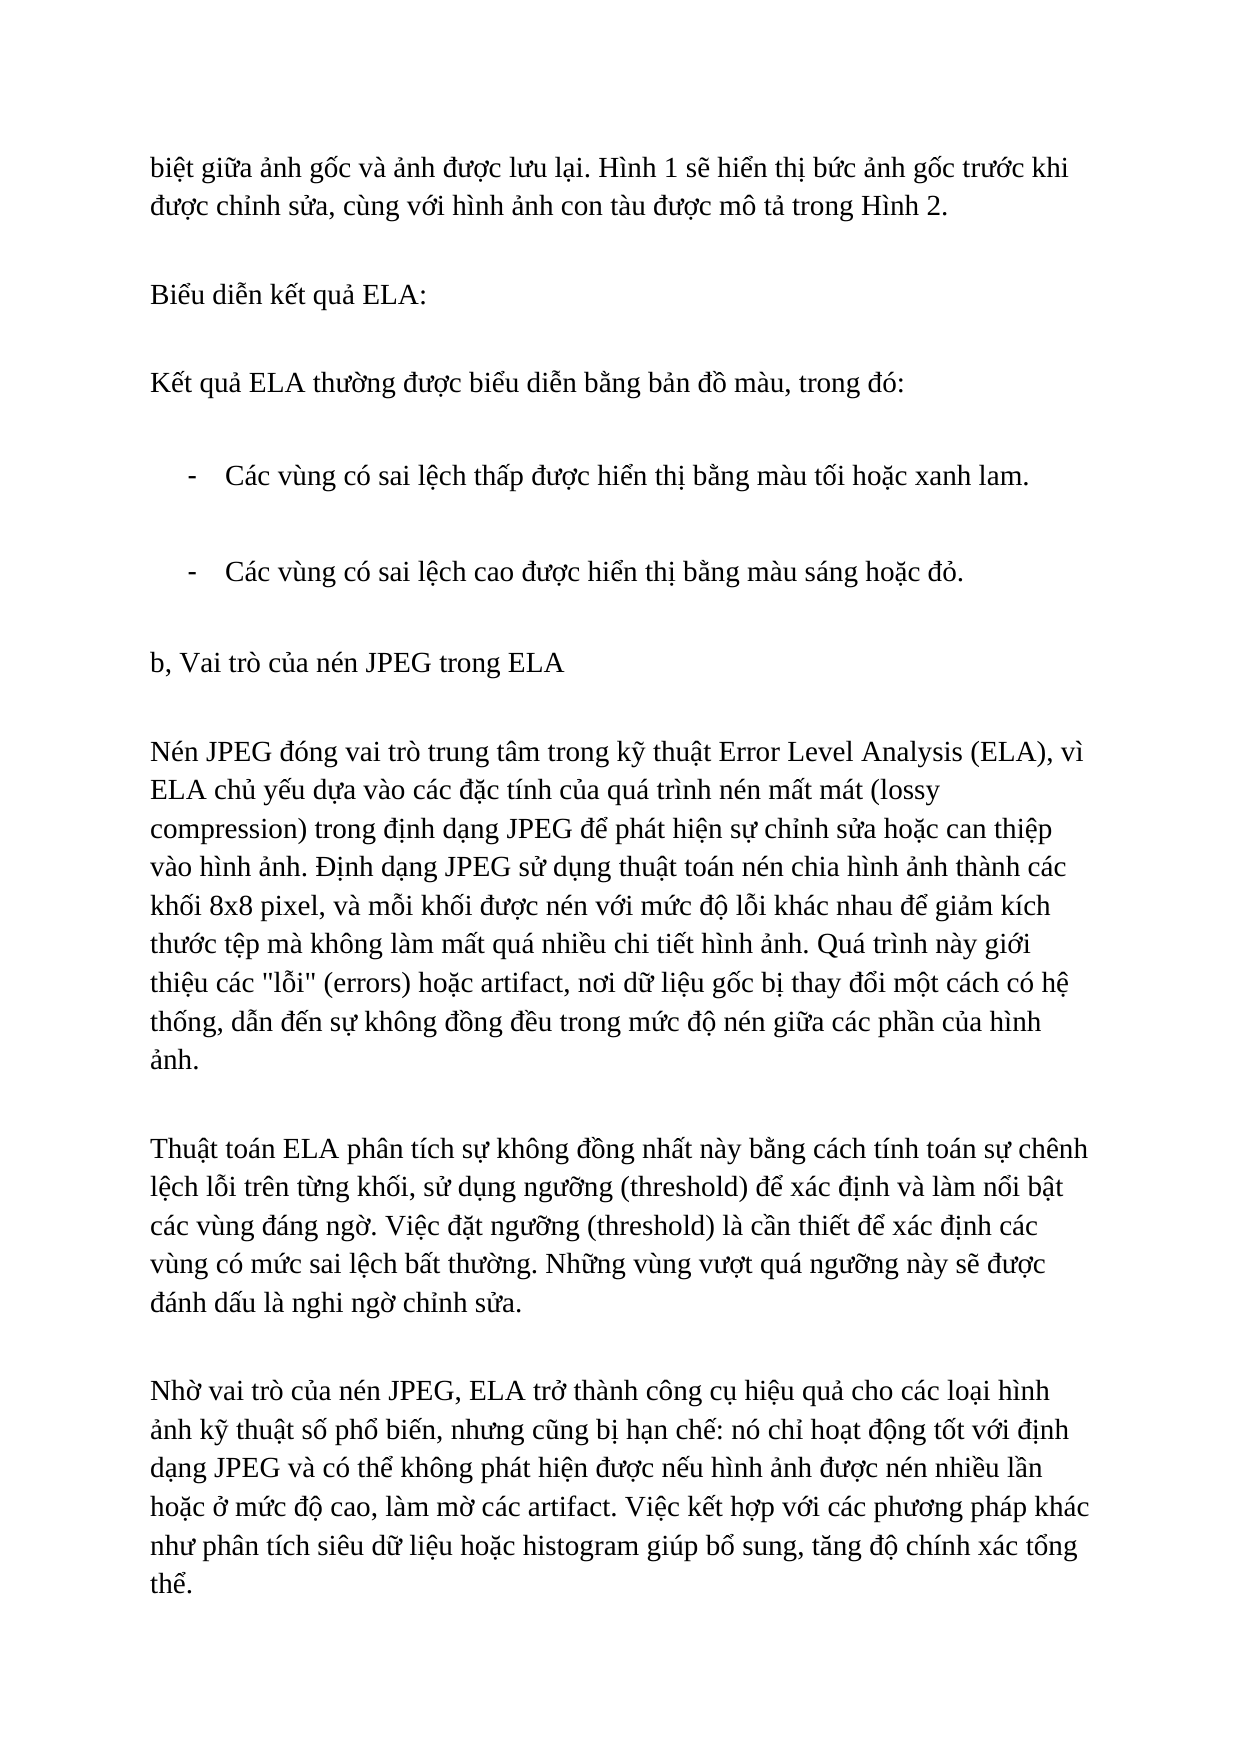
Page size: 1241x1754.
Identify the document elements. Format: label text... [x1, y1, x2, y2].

text Biểu diễn kết quả ELA: [150, 277, 1090, 311]
text Nén JPEG đóng vai trò trung tâm trong kỹ thuật Error Level Analysis (ELA), vì ELA chủ yếu dựa vào các đặc tính của quá trình nén mất mát (lossy compression) trong định dạng JPEG để phát hiện sự chỉnh sửa hoặc can thiệp vào hình ảnh. Định dạng JPEG sử dụng thuật toán nén chia hình ảnh thành các khối 8x8 pixel, và mỗi khối được nén với mức độ lỗi khác nhau để giảm kích thước tệp mà không làm mất quá nhiều chi tiết hình ảnh. Quá trình này giới thiệu các "lỗi" (errors) hoặc artifact, nơi dữ liệu gốc bị thay đổi một cách có hệ thống, dẫn đến sự không đồng đều trong mức độ nén giữa các phần của hình ảnh. [150, 734, 1090, 1076]
text Nhờ vai trò của nén JPEG, ELA trở thành công cụ hiệu quả cho các loại hình ảnh kỹ thuật số phổ biến, nhưng cũng bị hạn chế: nó chỉ hoạt động tốt với định dạng JPEG và có thể không phát hiện được nếu hình ảnh được nén nhiều lần hoặc ở mức độ cao, làm mờ các artifact. Việc kết hợp với các phương pháp khác như phân tích siêu dữ liệu hoặc histogram giúp bổ sung, tăng độ chính xác tổng thể. [150, 1373, 1090, 1600]
list Các vùng có sai lệch cao được hiển thị bằng màu sáng hoặc đỏ. [187, 550, 1090, 589]
text Thuật toán ELA phân tích sự không đồng nhất này bằng cách tính toán sự chênh lệch lỗi trên từng khối, sử dụng ngưỡng (threshold) để xác định và làm nổi bật các vùng đáng ngờ. Việc đặt ngưỡng (threshold) là cần thiết để xác định các vùng có mức sai lệch bất thường. Những vùng vượt quá ngưỡng này sẽ được đánh dấu là nghi ngờ chỉnh sửa. [150, 1131, 1090, 1318]
list Các vùng có sai lệch thấp được hiển thị bằng màu tối hoặc xanh lam. [187, 454, 1090, 494]
text Kết quả ELA thường được biểu diễn bằng bản đồ màu, trong đó: [150, 366, 1090, 399]
text b, Vai trò của nén JPEG trong ELA [150, 645, 1090, 679]
text biệt giữa ảnh gốc và ảnh được lưu lại. Hình 1 sẽ hiển thị bức ảnh gốc trước khi được chỉnh sửa, cùng với hình ảnh con tàu được mô tả trong Hình 2. [150, 150, 1090, 222]
